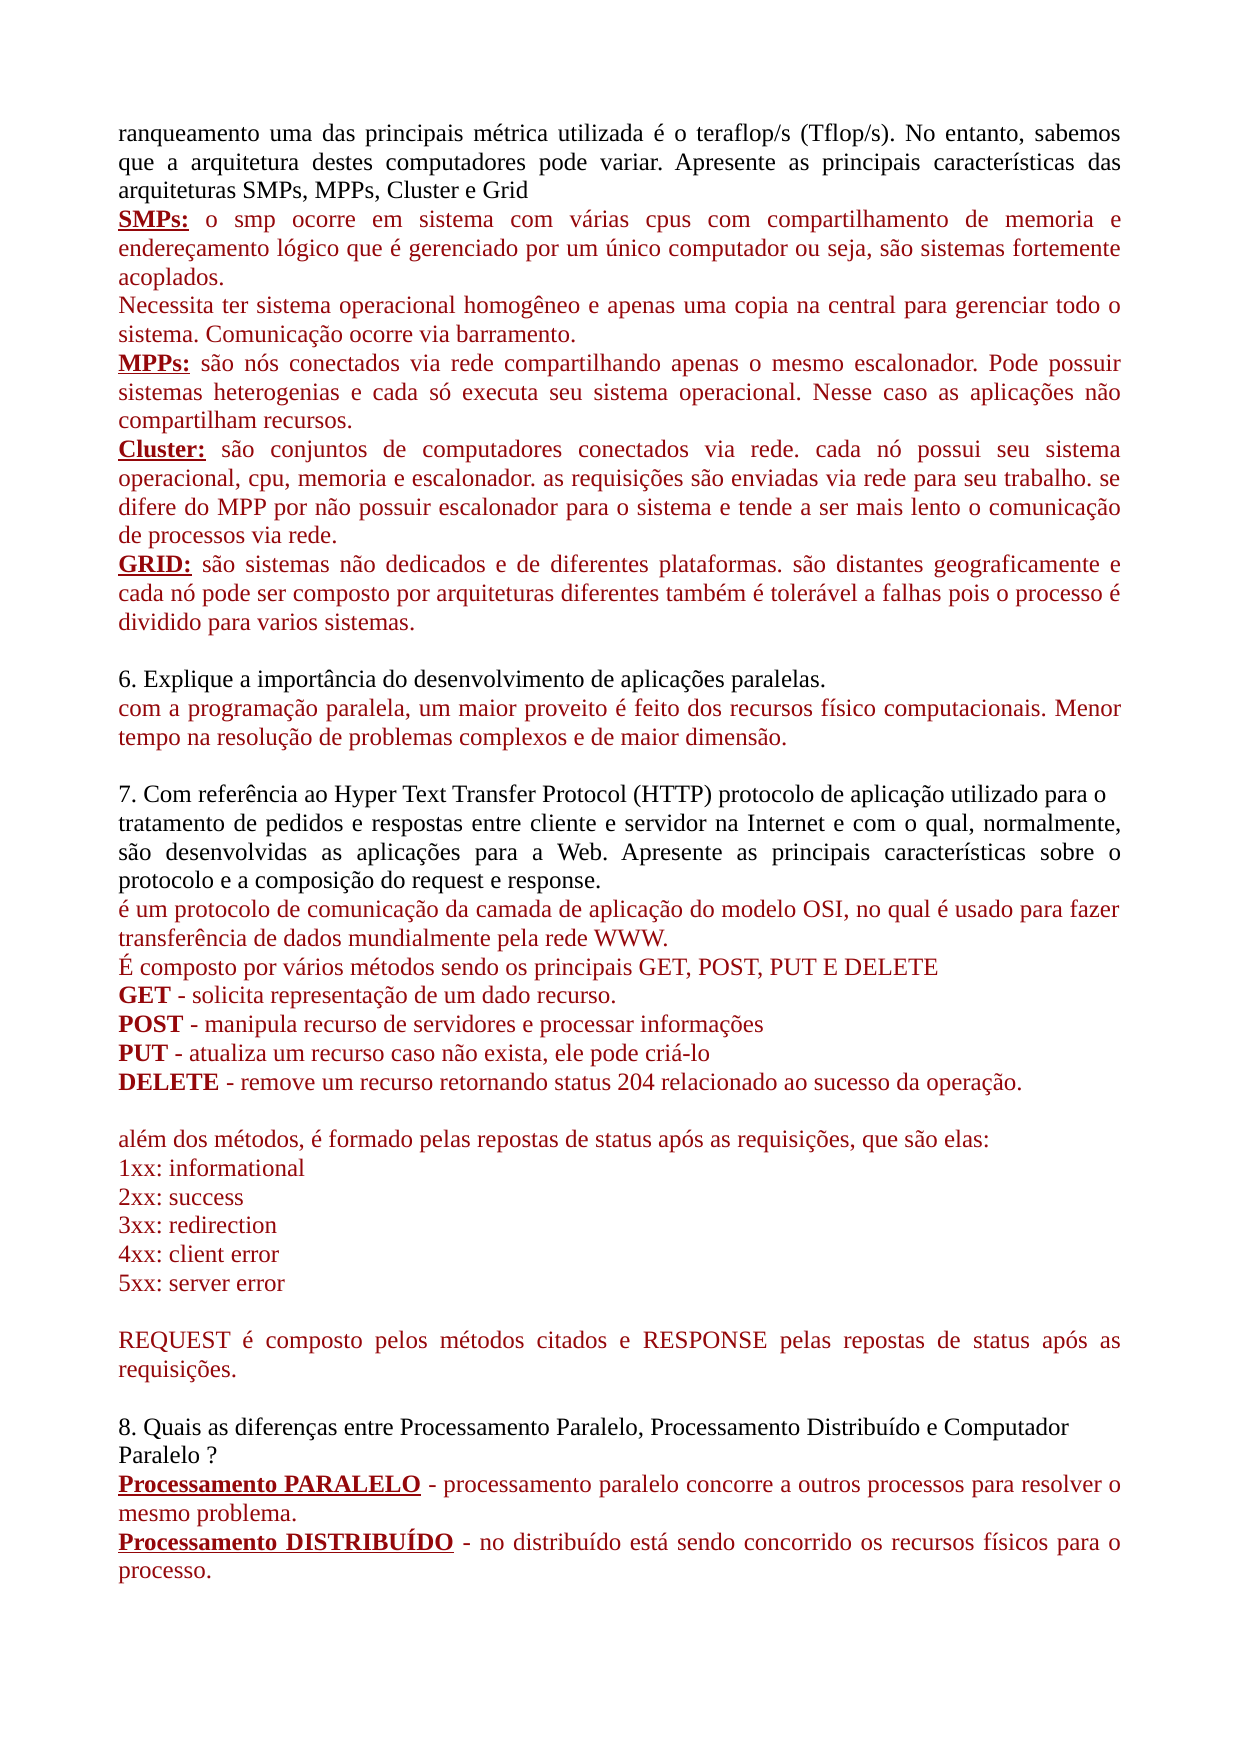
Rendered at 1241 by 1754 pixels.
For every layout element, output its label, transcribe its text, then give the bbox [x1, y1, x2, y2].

text 6. Explique a importância do desenvolvimento de aplicações paralelas. [118, 664, 1122, 693]
text ranqueamento uma das principais métrica utilizada é o teraflop/s (Tflop/s). No entanto, sabemos que a arquitetura destes computadores pode variar. Apresente as principais características das arquiteturas SMPs, MPPs, Cluster e Grid [118, 118, 1122, 204]
text Processamento PARALELO - processamento paralelo concorre a outros processos para resolver o mesmo problema. [118, 1469, 1122, 1527]
text POST - manipula recurso de servidores e processar informações [118, 1009, 1122, 1038]
text GET - solicita representação de um dado recurso. [118, 981, 1122, 1009]
text 3xx: redirection [118, 1211, 1122, 1239]
text é um protocolo de comunicação da camada de aplicação do modelo OSI, no qual é usado para fazer transferência de dados mundialmente pela rede WWW. [118, 894, 1122, 952]
text 4xx: client error [118, 1239, 1122, 1268]
text Cluster: são conjuntos de computadores conectados via rede. cada nó possui seu sistema operacional, cpu, memoria e escalonador. as requisições são enviadas via rede para seu trabalho. se difere do MPP por não possuir escalonador para o sistema e tende a ser mais lento o comunicação de processos via rede. [118, 434, 1122, 549]
text 7. Com referência ao Hyper Text Transfer Protocol (HTTP) protocolo de aplicação utilizado para o [118, 779, 1122, 808]
text 2xx: success [118, 1182, 1122, 1211]
text Processamento DISTRIBUÍDO - no distribuído está sendo concorrido os recursos físicos para o processo. [118, 1527, 1122, 1584]
text DELETE - remove um recurso retornando status 204 relacionado ao sucesso da operação. [118, 1067, 1122, 1096]
text É composto por vários métodos sendo os principais GET, POST, PUT E DELETE [118, 952, 1122, 981]
text PUT - atualiza um recurso caso não exista, ele pode criá-lo [118, 1038, 1122, 1067]
text tratamento de pedidos e respostas entre cliente e servidor na Internet e com o qual, normalmente, são desenvolvidas as aplicações para a Web. Apresente as principais características sobre o protocolo e a composição do request e response. [118, 808, 1122, 894]
text 8. Quais as diferenças entre Processamento Paralelo, Processamento Distribuído e Computador [118, 1412, 1122, 1441]
text GRID: são sistemas não dedicados e de diferentes plataformas. são distantes geograficamente e cada nó pode ser composto por arquiteturas diferentes também é tolerável a falhas pois o processo é dividido para varios sistemas. [118, 549, 1122, 636]
text Paralelo ? [118, 1441, 1122, 1469]
text com a programação paralela, um maior proveito é feito dos recursos físico computacionais. Menor tempo na resolução de problemas complexos e de maior dimensão. [118, 693, 1122, 751]
text Necessita ter sistema operacional homogêneo e apenas uma copia na central para gerenciar todo o sistema. Comunicação ocorre via barramento. [118, 291, 1122, 348]
text 1xx: informational [118, 1153, 1122, 1182]
text REQUEST é composto pelos métodos citados e RESPONSE pelas repostas de status após as requisições. [118, 1326, 1122, 1383]
text MPPs: são nós conectados via rede compartilhando apenas o mesmo escalonador. Pode possuir sistemas heterogenias e cada só executa seu sistema operacional. Nesse caso as aplicações não compartilham recursos. [118, 348, 1122, 434]
text além dos métodos, é formado pelas repostas de status após as requisições, que são elas: [118, 1124, 1122, 1153]
text SMPs: o smp ocorre em sistema com várias cpus com compartilhamento de memoria e endereçamento lógico que é gerenciado por um único computador ou seja, são sistemas fortemente acoplados. [118, 204, 1122, 291]
text 5xx: server error [118, 1268, 1122, 1297]
